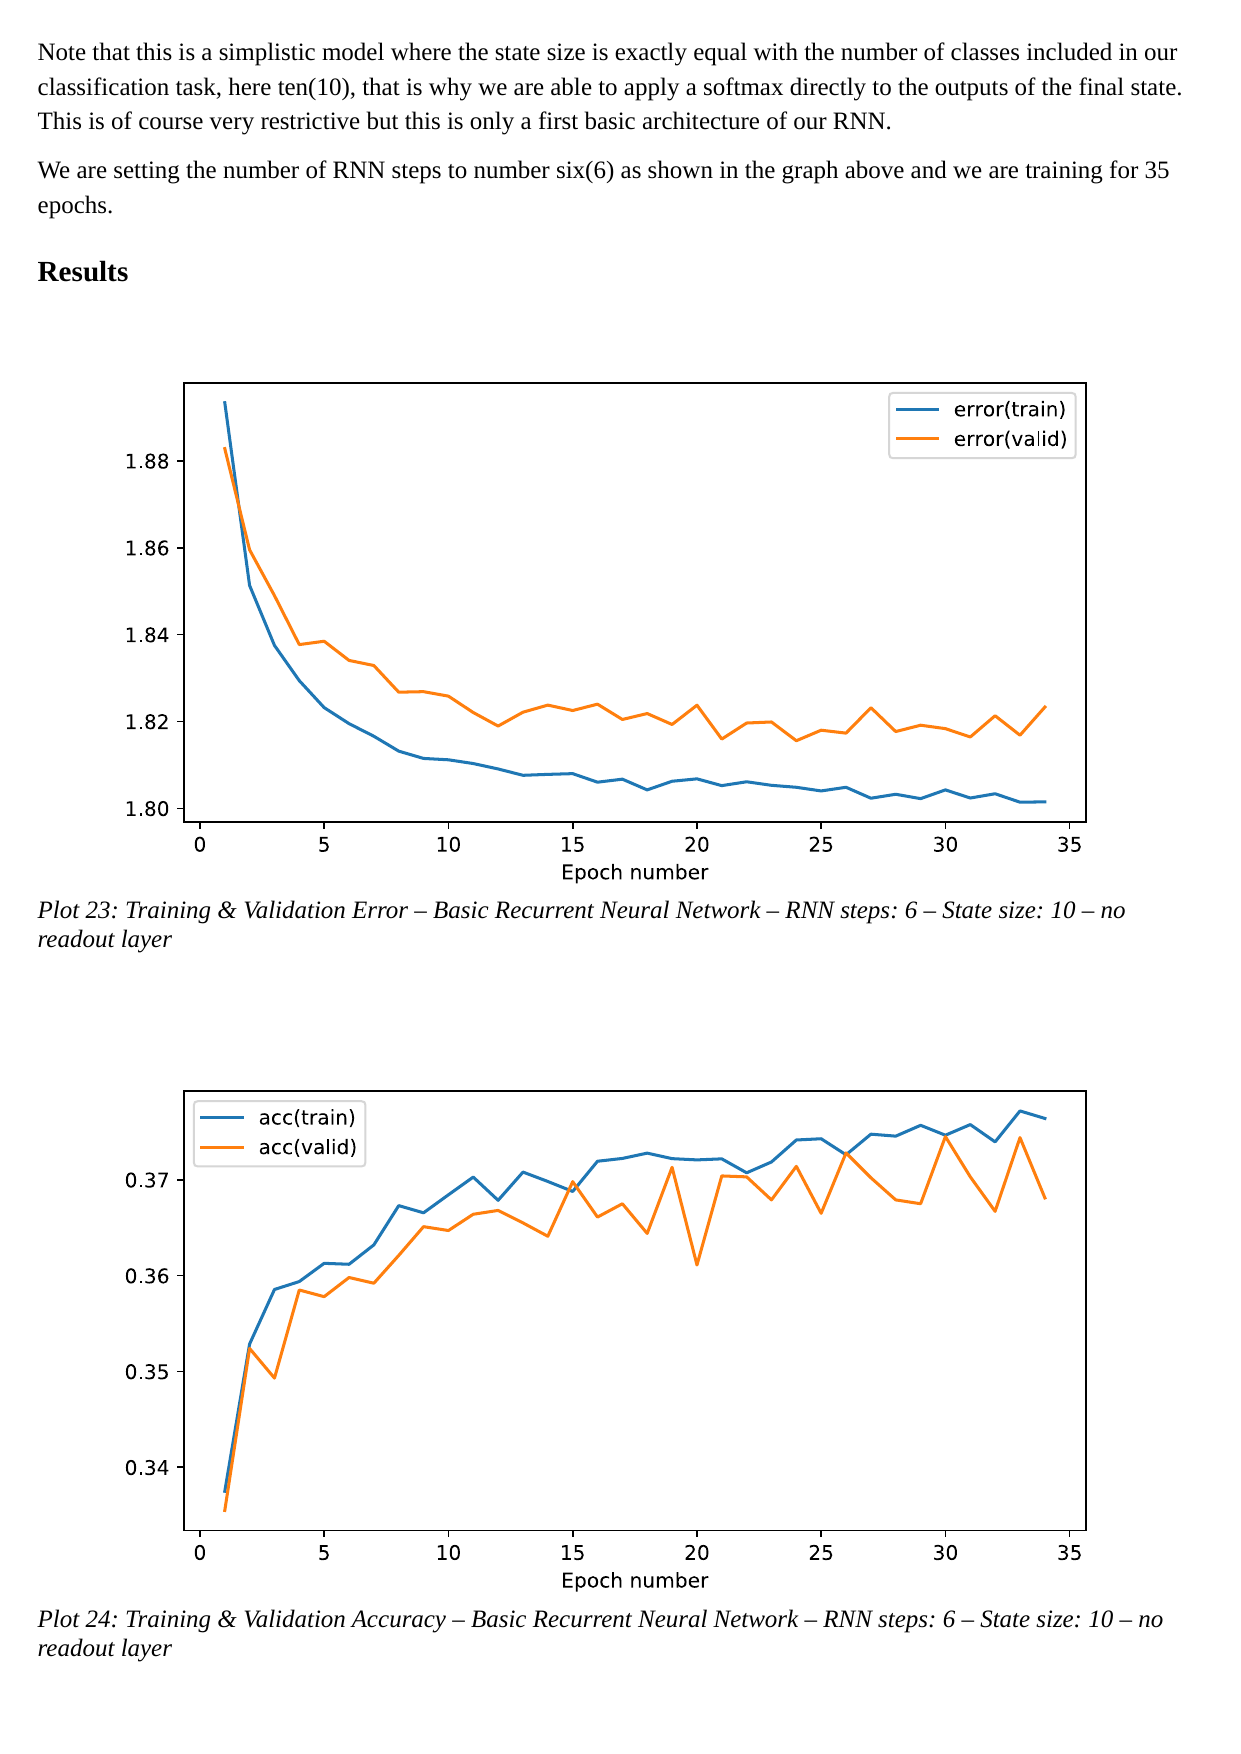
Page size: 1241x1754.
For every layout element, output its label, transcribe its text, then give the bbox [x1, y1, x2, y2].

text Plot 24: Training & Validation Accuracy – Basic Recurrent Neural Network – RNN steps: 6 – State size: 10 – no readout layer [37, 1020, 1203, 1661]
text Plot 23: Training & Validation Error – Basic Recurrent Neural Network – RNN steps: 6 – State size: 10 – no readout layer [37, 312, 1203, 953]
text Note that this is a simplistic model where the state size is exactly equal with the number of classes included in our classification task, here ten(10), that is why we are able to apply a softmax directly to the outputs of the final state. This is of course very restrictive but this is only a first basic architecture of our RNN. [37, 37, 1203, 135]
text We are setting the number of RNN steps to number six(6) as shown in the graph above and we are training for 35 epochs. [37, 156, 1203, 219]
subtitle Results [37, 254, 1203, 287]
